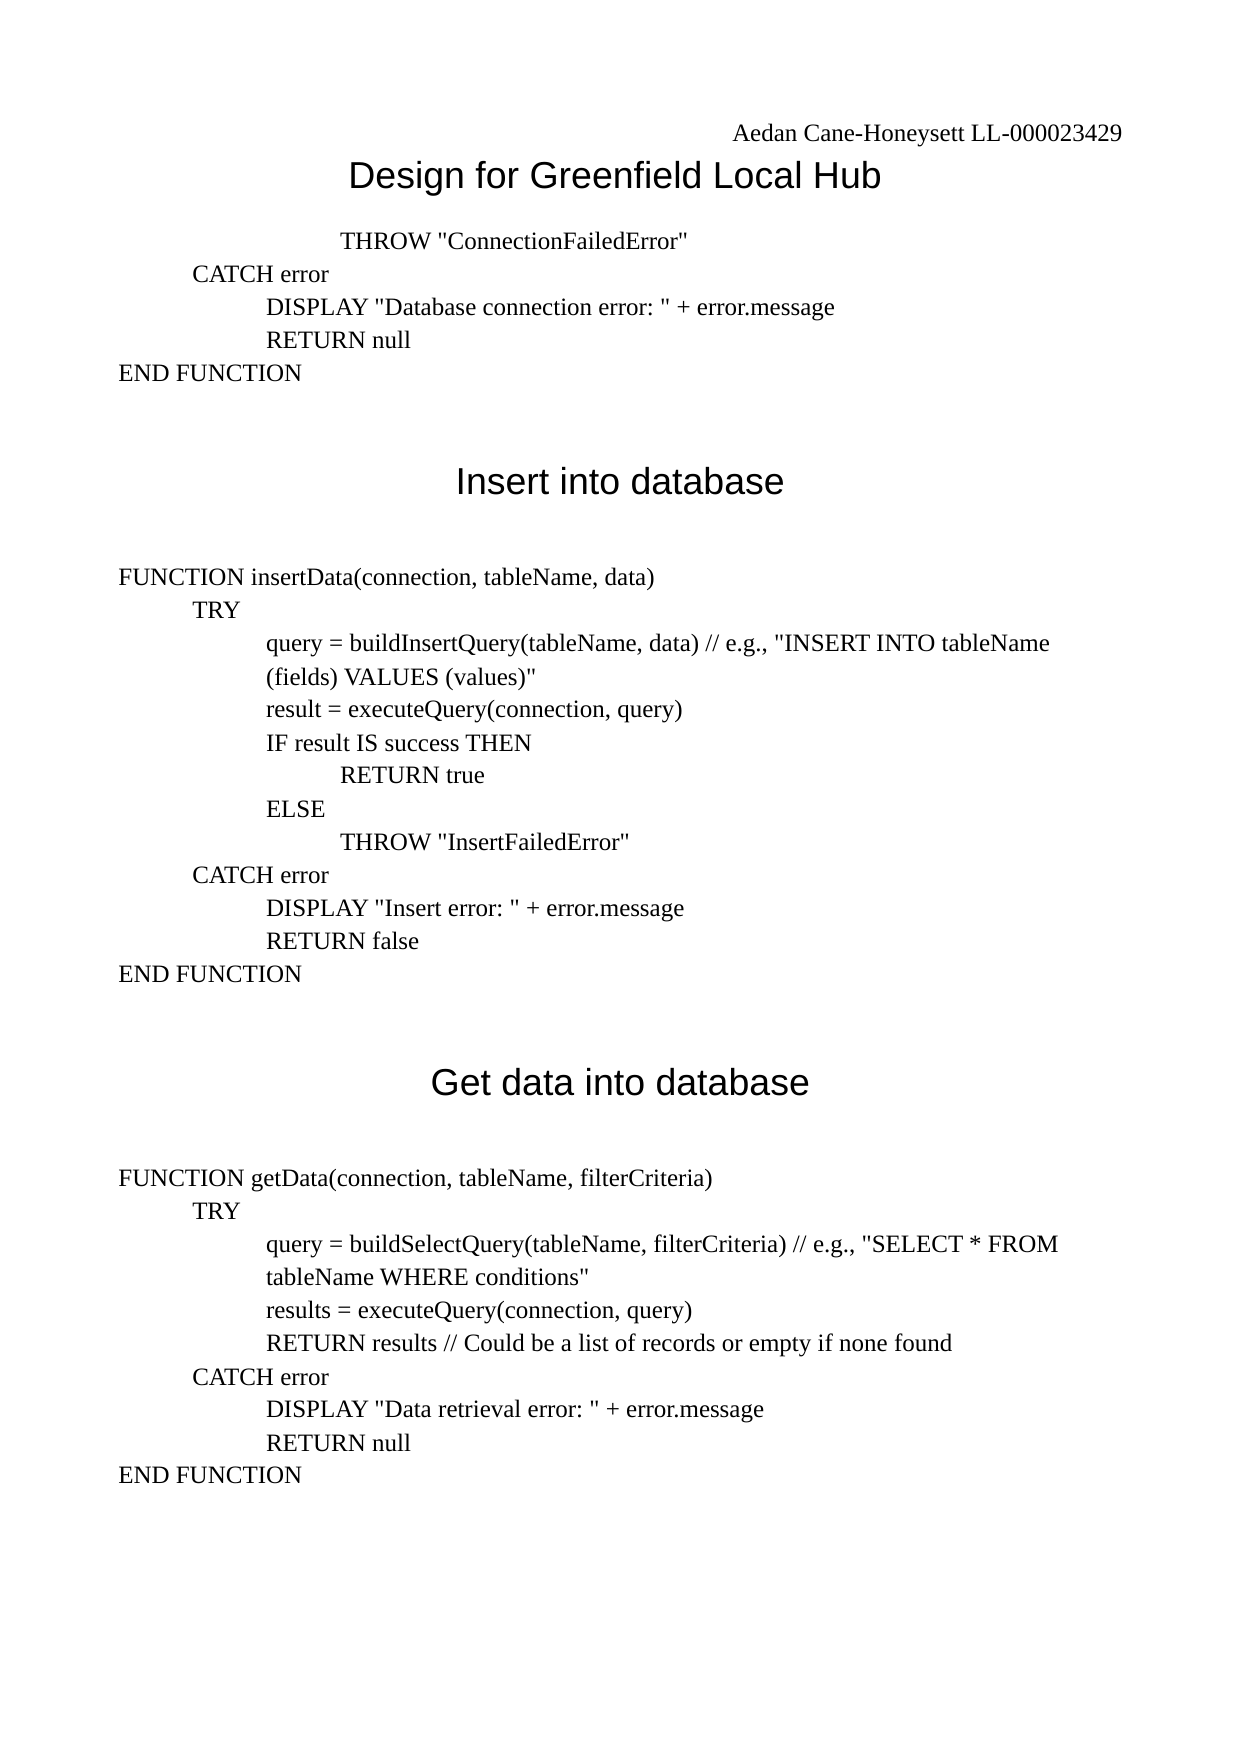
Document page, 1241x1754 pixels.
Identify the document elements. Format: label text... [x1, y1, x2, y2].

subtitle Insert into database [118, 459, 1122, 502]
subtitle Get data into database [118, 1060, 1122, 1103]
text FUNCTION getData(connection, tableName, filterCriteria) TRY query = buildSelectQuery(tableName, filterCriteria) // e.g., "SELECT * FROM tableName WHERE conditions" results = executeQuery(connection, query) RETURN results // Could be a list of records or empty if none found CATCH error DISPLAY "Data retrieval error: " + error.message RETURN null END FUNCTION [118, 1163, 1122, 1489]
text THROW "ConnectionFailedError" CATCH error DISPLAY "Database connection error: " + error.message RETURN null END FUNCTION [118, 226, 1122, 387]
text FUNCTION insertData(connection, tableName, data) TRY query = buildInsertQuery(tableName, data) // e.g., "INSERT INTO tableName (fields) VALUES (values)" result = executeQuery(connection, query) IF result IS success THEN RETURN true ELSE THROW "InsertFailedError" CATCH error DISPLAY "Insert error: " + error.message RETURN false END FUNCTION [118, 562, 1122, 987]
